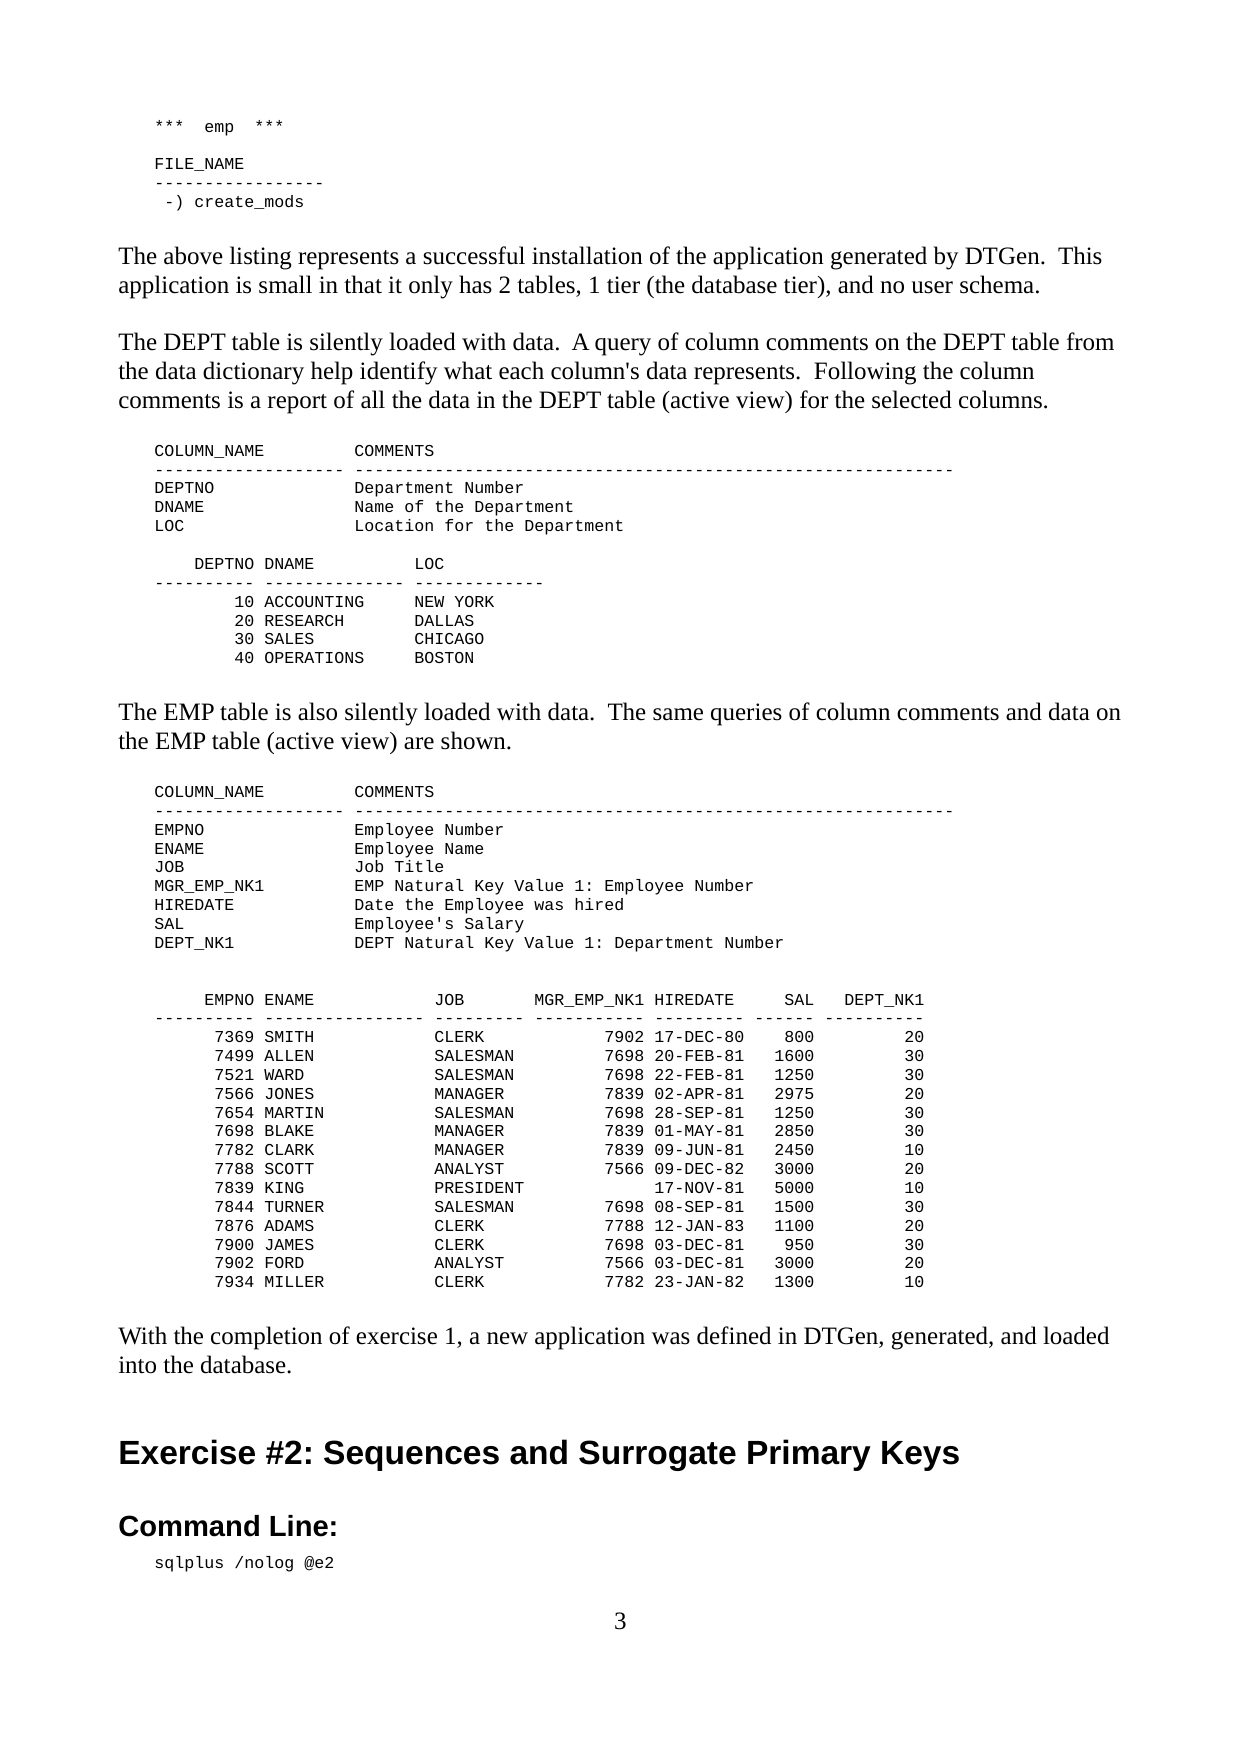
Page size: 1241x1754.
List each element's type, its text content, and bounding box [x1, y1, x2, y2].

text COLUMN_NAME COMMENTS [154, 784, 1086, 802]
text ---------- ---------------- --------- ----------- --------- ------ ---------- [154, 1010, 1086, 1029]
text EMPNO ENAME JOB MGR_EMP_NK1 HIREDATE SAL DEPT_NK1 [154, 991, 1086, 1010]
subtitle Exercise #2: Sequences and Surrogate Primary Keys [118, 1433, 1122, 1471]
text DNAME Name of the Department [154, 499, 1086, 518]
text DEPTNO Department Number [154, 480, 1086, 499]
text 7788 SCOTT ANALYST 7566 09-DEC-82 3000 20 [154, 1161, 1086, 1179]
text ------------------- ------------------------------------------------------------ [154, 802, 1086, 821]
text 7839 KING PRESIDENT 17-NOV-81 5000 10 [154, 1179, 1086, 1198]
text sqlplus /nolog @e2 [154, 1555, 1086, 1574]
text *** emp *** [154, 118, 1086, 137]
text JOB Job Title [154, 859, 1086, 878]
text DEPTNO DNAME LOC [154, 556, 1086, 574]
text EMPNO Employee Number [154, 821, 1086, 840]
text 7654 MARTIN SALESMAN 7698 28-SEP-81 1250 30 [154, 1104, 1086, 1123]
text 7698 BLAKE MANAGER 7839 01-MAY-81 2850 30 [154, 1123, 1086, 1142]
text 7369 SMITH CLERK 7902 17-DEC-80 800 20 [154, 1029, 1086, 1048]
subtitle Command Line: [118, 1509, 1122, 1542]
text ----------------- [154, 175, 1086, 193]
text 7934 MILLER CLERK 7782 23-JAN-82 1300 10 [154, 1274, 1086, 1293]
text 40 OPERATIONS BOSTON [154, 650, 1086, 669]
text 7876 ADAMS CLERK 7788 12-JAN-83 1100 20 [154, 1217, 1086, 1236]
text The DEPT table is silently loaded with data. A query of column comments on the DEPT table from the data dictionary help identify what each column's data represents. Following the column comments is a report of all the data in the DEPT table (active view) for the selected columns. [118, 327, 1122, 414]
text 20 RESEARCH DALLAS [154, 612, 1086, 631]
text 10 ACCOUNTING NEW YORK [154, 593, 1086, 612]
text HIREDATE Date the Employee was hired [154, 897, 1086, 916]
text 7900 JAMES CLERK 7698 03-DEC-81 950 30 [154, 1236, 1086, 1255]
text LOC Location for the Department [154, 518, 1086, 537]
text COLUMN_NAME COMMENTS [154, 442, 1086, 461]
text -) create_mods [154, 193, 1086, 212]
text FILE_NAME [154, 156, 1086, 175]
text ENAME Employee Name [154, 840, 1086, 859]
text DEPT_NK1 DEPT Natural Key Value 1: Department Number [154, 934, 1086, 953]
text The above listing represents a successful installation of the application generated by DTGen. This application is small in that it only has 2 tables, 1 tier (the database tier), and no user schema. [118, 241, 1122, 299]
text SAL Employee's Salary [154, 916, 1086, 934]
text With the completion of exercise 1, a new application was defined in DTGen, generated, and loaded into the database. [118, 1321, 1122, 1379]
text ---------- -------------- ------------- [154, 574, 1086, 593]
text 7566 JONES MANAGER 7839 02-APR-81 2975 20 [154, 1085, 1086, 1104]
text 7844 TURNER SALESMAN 7698 08-SEP-81 1500 30 [154, 1198, 1086, 1217]
text MGR_EMP_NK1 EMP Natural Key Value 1: Employee Number [154, 878, 1086, 897]
text 30 SALES CHICAGO [154, 631, 1086, 650]
text 7499 ALLEN SALESMAN 7698 20-FEB-81 1600 30 [154, 1048, 1086, 1066]
text ------------------- ------------------------------------------------------------ [154, 461, 1086, 480]
text 7521 WARD SALESMAN 7698 22-FEB-81 1250 30 [154, 1066, 1086, 1085]
text 7902 FORD ANALYST 7566 03-DEC-81 3000 20 [154, 1255, 1086, 1274]
text 7782 CLARK MANAGER 7839 09-JUN-81 2450 10 [154, 1142, 1086, 1161]
text The EMP table is also silently loaded with data. The same queries of column comments and data on the EMP table (active view) are shown. [118, 697, 1122, 755]
